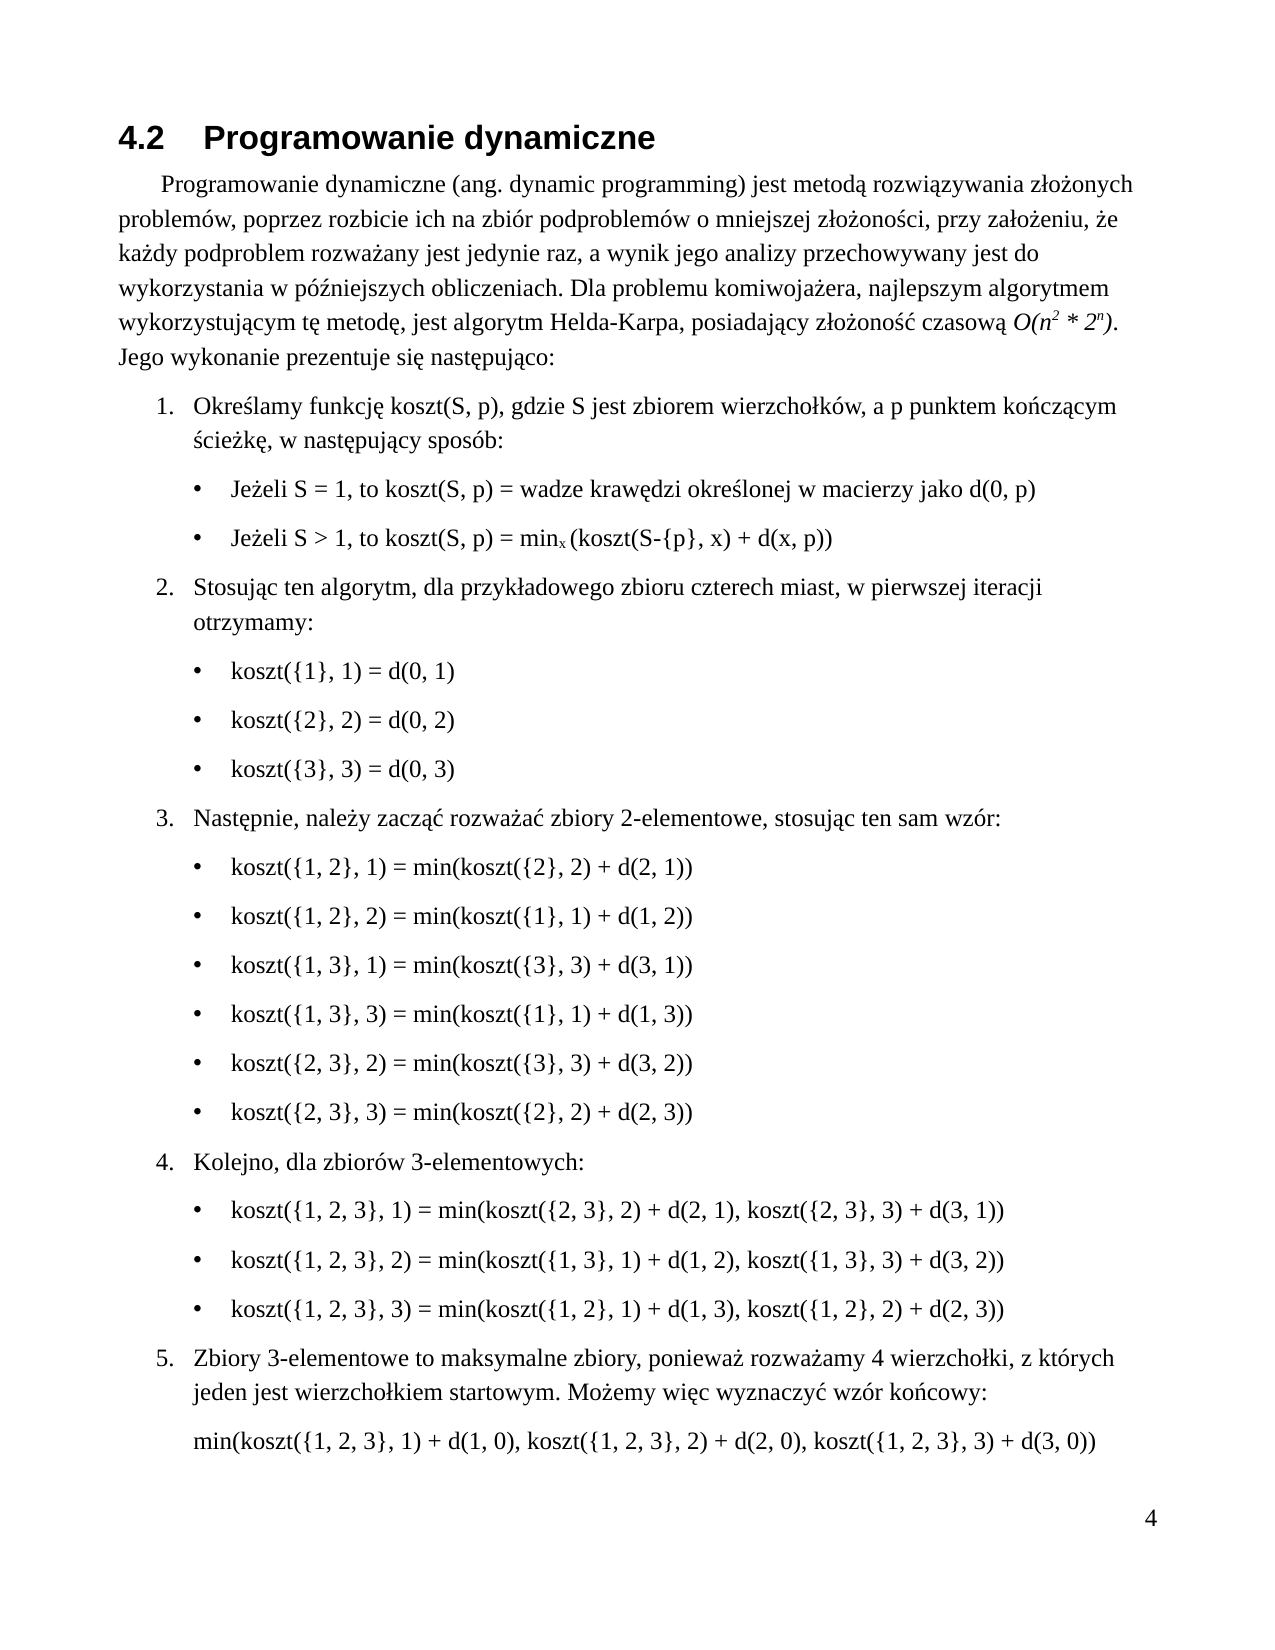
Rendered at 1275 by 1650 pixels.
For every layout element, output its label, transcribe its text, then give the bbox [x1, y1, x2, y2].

list koszt({1, 2, 3}, 2) = min(koszt({1, 3}, 1) + d(1, 2), koszt({1, 3}, 3) + d(3, 2)) [193, 1245, 1157, 1273]
list koszt({1, 2}, 2) = min(koszt({1}, 1) + d(1, 2)) [193, 901, 1157, 930]
list Następnie, należy zacząć rozważać zbiory 2-elementowe, stosując ten sam wzór: [156, 803, 1157, 832]
list Określamy funkcję koszt(S, p), gdzie S jest zbiorem wierzchołków, a p punktem kończącym ścieżkę, w następujący sposób: [156, 391, 1157, 454]
list koszt({1}, 1) = d(0, 1) [193, 656, 1157, 685]
list Stosując ten algorytm, dla przykładowego zbioru czterech miast, w pierwszej iteracji otrzymamy: [156, 572, 1157, 636]
list koszt({1, 2}, 1) = min(koszt({2}, 2) + d(2, 1)) [193, 852, 1157, 881]
list koszt({1, 2, 3}, 3) = min(koszt({1, 2}, 1) + d(1, 3), koszt({1, 2}, 2) + d(2, 3)) [193, 1294, 1157, 1322]
list Kolejno, dla zbiorów 3-elementowych: [156, 1147, 1157, 1175]
list Jeżeli S > 1, to koszt(S, p) = minx (koszt(S-{p}, x) + d(x, p)) [193, 523, 1157, 552]
list Zbiory 3-elementowe to maksymalne zbiory, ponieważ rozważamy 4 wierzchołki, z których jeden jest wierzchołkiem startowym. Możemy więc wyznaczyć wzór końcowy: [156, 1343, 1157, 1406]
subtitle Programowanie dynamiczne [118, 118, 1157, 157]
list koszt({2, 3}, 3) = min(koszt({2}, 2) + d(2, 3)) [193, 1097, 1157, 1126]
list koszt({2}, 2) = d(0, 2) [193, 705, 1157, 734]
text Programowanie dynamiczne (ang. dynamic programming) jest metodą rozwiązywania złożonych problemów, poprzez rozbicie ich na zbiór podproblemów o mniejszej złożoności, przy założeniu, że każdy podproblem rozważany jest jedynie raz, a wynik jego analizy przechowywany jest do wykorzystania w późniejszych obliczeniach. Dla problemu komiwojażera, najlepszym algorytmem wykorzystującym tę metodę, jest algorytm Helda-Karpa, posiadający złożoność czasową O(n2 * 2n). Jego wykonanie prezentuje się następująco: [118, 169, 1157, 370]
list koszt({3}, 3) = d(0, 3) [193, 754, 1157, 783]
list koszt({2, 3}, 2) = min(koszt({3}, 3) + d(3, 2)) [193, 1048, 1157, 1077]
list koszt({1, 3}, 3) = min(koszt({1}, 1) + d(1, 3)) [193, 999, 1157, 1028]
list min(koszt({1, 2, 3}, 1) + d(1, 0), koszt({1, 2, 3}, 2) + d(2, 0), koszt({1, 2, 3}, 3) + d(3, 0)) [156, 1426, 1157, 1455]
list koszt({1, 2, 3}, 1) = min(koszt({2, 3}, 2) + d(2, 1), koszt({2, 3}, 3) + d(3, 1)) [193, 1196, 1157, 1224]
list Jeżeli S = 1, to koszt(S, p) = wadze krawędzi określonej w macierzy jako d(0, p) [193, 474, 1157, 503]
list koszt({1, 3}, 1) = min(koszt({3}, 3) + d(3, 1)) [193, 950, 1157, 979]
